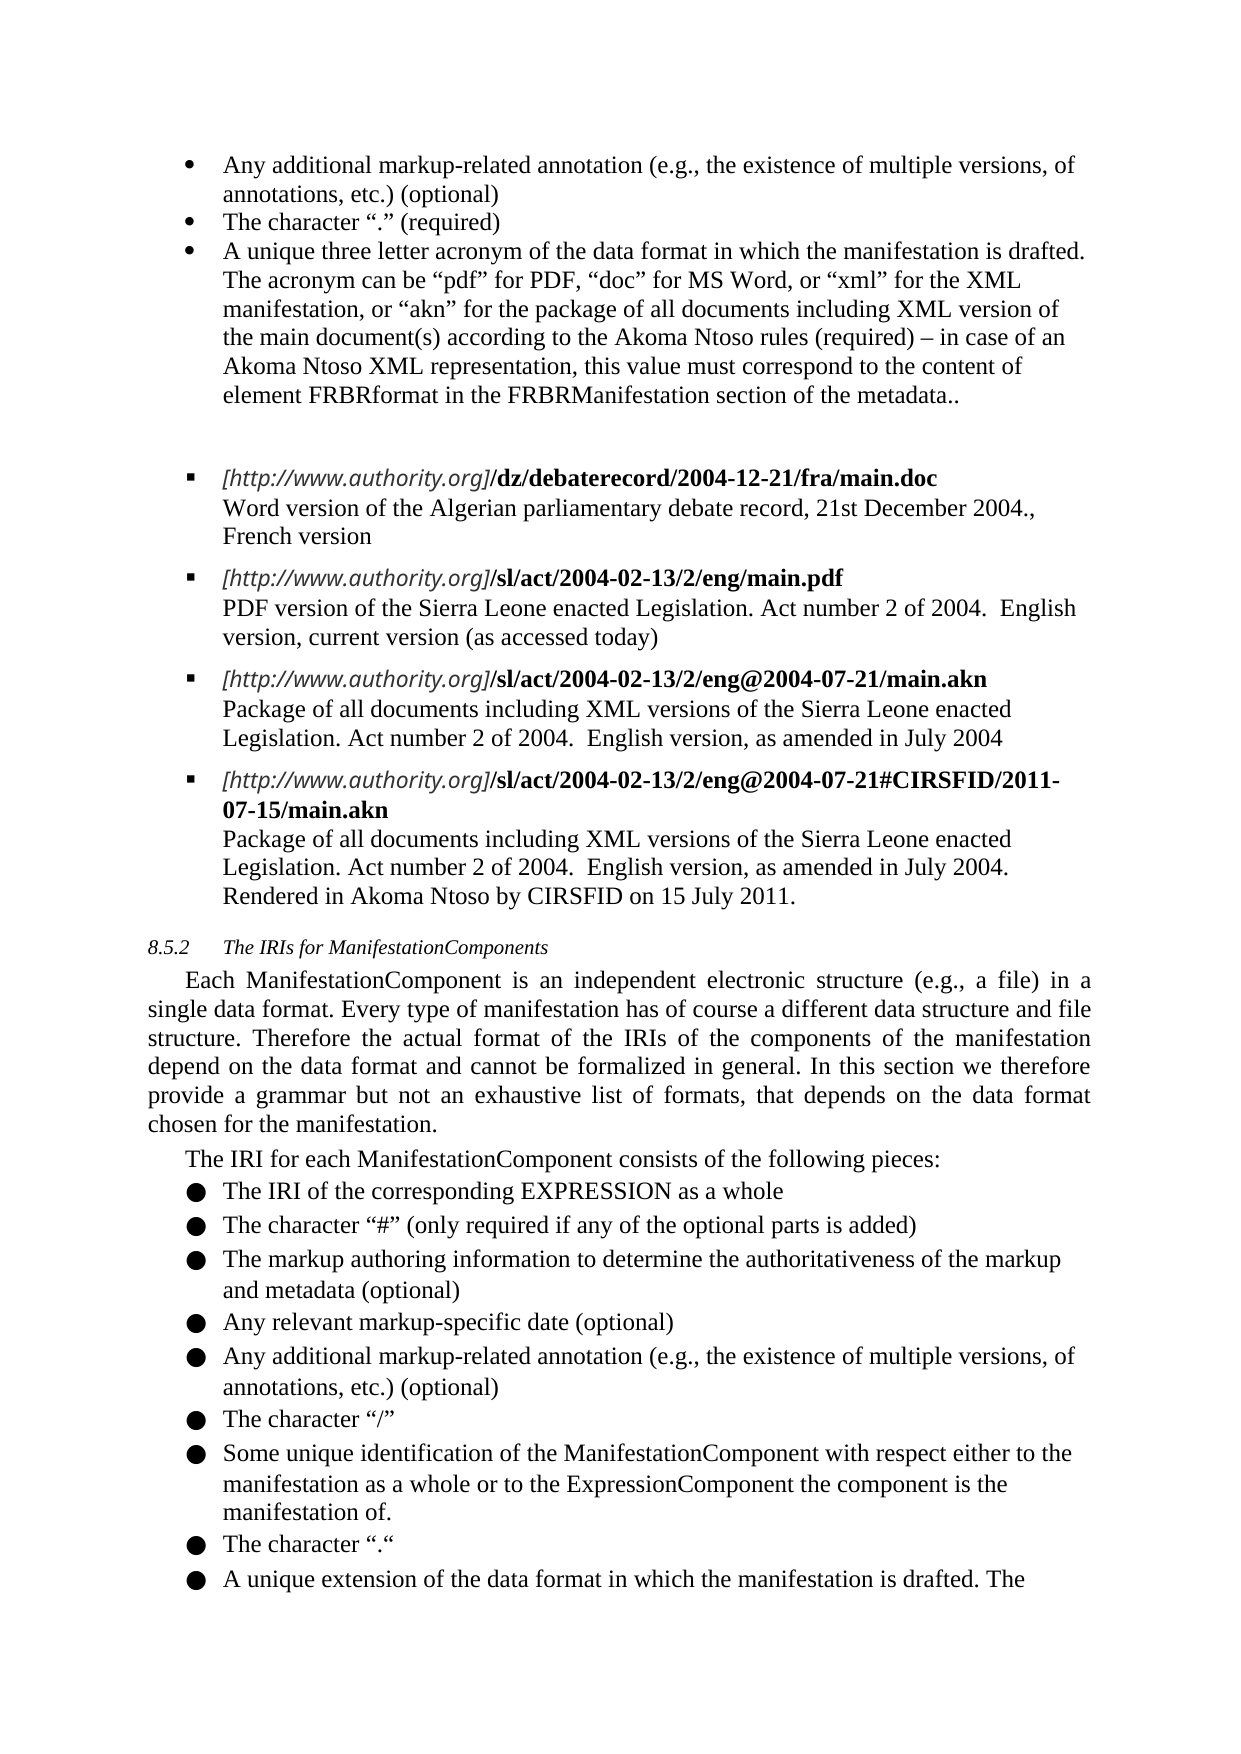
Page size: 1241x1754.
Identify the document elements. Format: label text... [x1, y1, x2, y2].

list The markup authoring information to determine the authoritativeness of the markup and metadata (optional) [185, 1241, 1092, 1304]
list Any relevant markup-specific date (optional) [185, 1304, 1092, 1338]
list Any additional markup-related annotation (e.g., the existence of multiple versions, of annotations, etc.) (optional) [185, 150, 1092, 207]
list [http://www.authority.org]/sl/act/2004-02-13/2/eng/main.pdf PDF version of the Sierra Leone enacted Legislation. Act number 2 of 2004. English version, current version (as accessed today) [185, 562, 1092, 651]
subtitle The IRIs for ManifestationComponents [148, 935, 1092, 959]
text The IRI for each ManifestationComponent consists of the following pieces: [148, 1144, 1092, 1173]
list A unique extension of the data format in which the manifestation is drafted. The [185, 1560, 1092, 1594]
list [http://www.authority.org]/dz/debaterecord/2004-12-21/fra/main.doc Word version of the Algerian parliamentary debate record, 21st December 2004., French version [185, 461, 1092, 550]
list [http://www.authority.org]/sl/act/2004-02-13/2/eng@2004-07-21/main.akn Package of all documents including XML versions of the Sierra Leone enacted Legislation. Act number 2 of 2004. English version, as amended in July 2004 [185, 663, 1092, 752]
list Any additional markup-related annotation (e.g., the existence of multiple versions, of annotations, etc.) (optional) [185, 1338, 1092, 1401]
list The character “.” (required) [185, 207, 1092, 236]
list The character “/” [185, 1401, 1092, 1434]
list A unique three letter acronym of the data format in which the manifestation is drafted. The acronym can be “pdf” for PDF, “doc” for MS Word, or “xml” for the XML manifestation, or “akn” for the package of all documents including XML version of the main document(s) according to the Akoma Ntoso rules (required) – in case of an Akoma Ntoso XML representation, this value must correspond to the content of element FRBRformat in the FRBRManifestation section of the metadata.. [185, 236, 1092, 409]
list The character “#” (only required if any of the optional parts is added) [185, 1207, 1092, 1241]
list Some unique identification of the ManifestationComponent with respect either to the manifestation as a whole or to the ExpressionComponent the component is the manifestation of. [185, 1434, 1092, 1526]
text Each ManifestationComponent is an independent electronic structure (e.g., a file) in a single data format. Every type of manifestation has of course a different data structure and file structure. Therefore the actual format of the IRIs of the components of the manifestation depend on the data format and cannot be formalized in general. In this section we therefore provide a grammar but not an exhaustive list of formats, that depends on the data format chosen for the manifestation. [148, 965, 1092, 1138]
list The IRI of the corresponding EXPRESSION as a whole [185, 1173, 1092, 1207]
list The character “.“ [185, 1526, 1092, 1560]
list [http://www.authority.org]/sl/act/2004-02-13/2/eng@2004-07-21#CIRSFID/2011-07-15/main.akn Package of all documents including XML versions of the Sierra Leone enacted Legislation. Act number 2 of 2004. English version, as amended in July 2004. Rendered in Akoma Ntoso by CIRSFID on 15 July 2011. [185, 764, 1092, 910]
